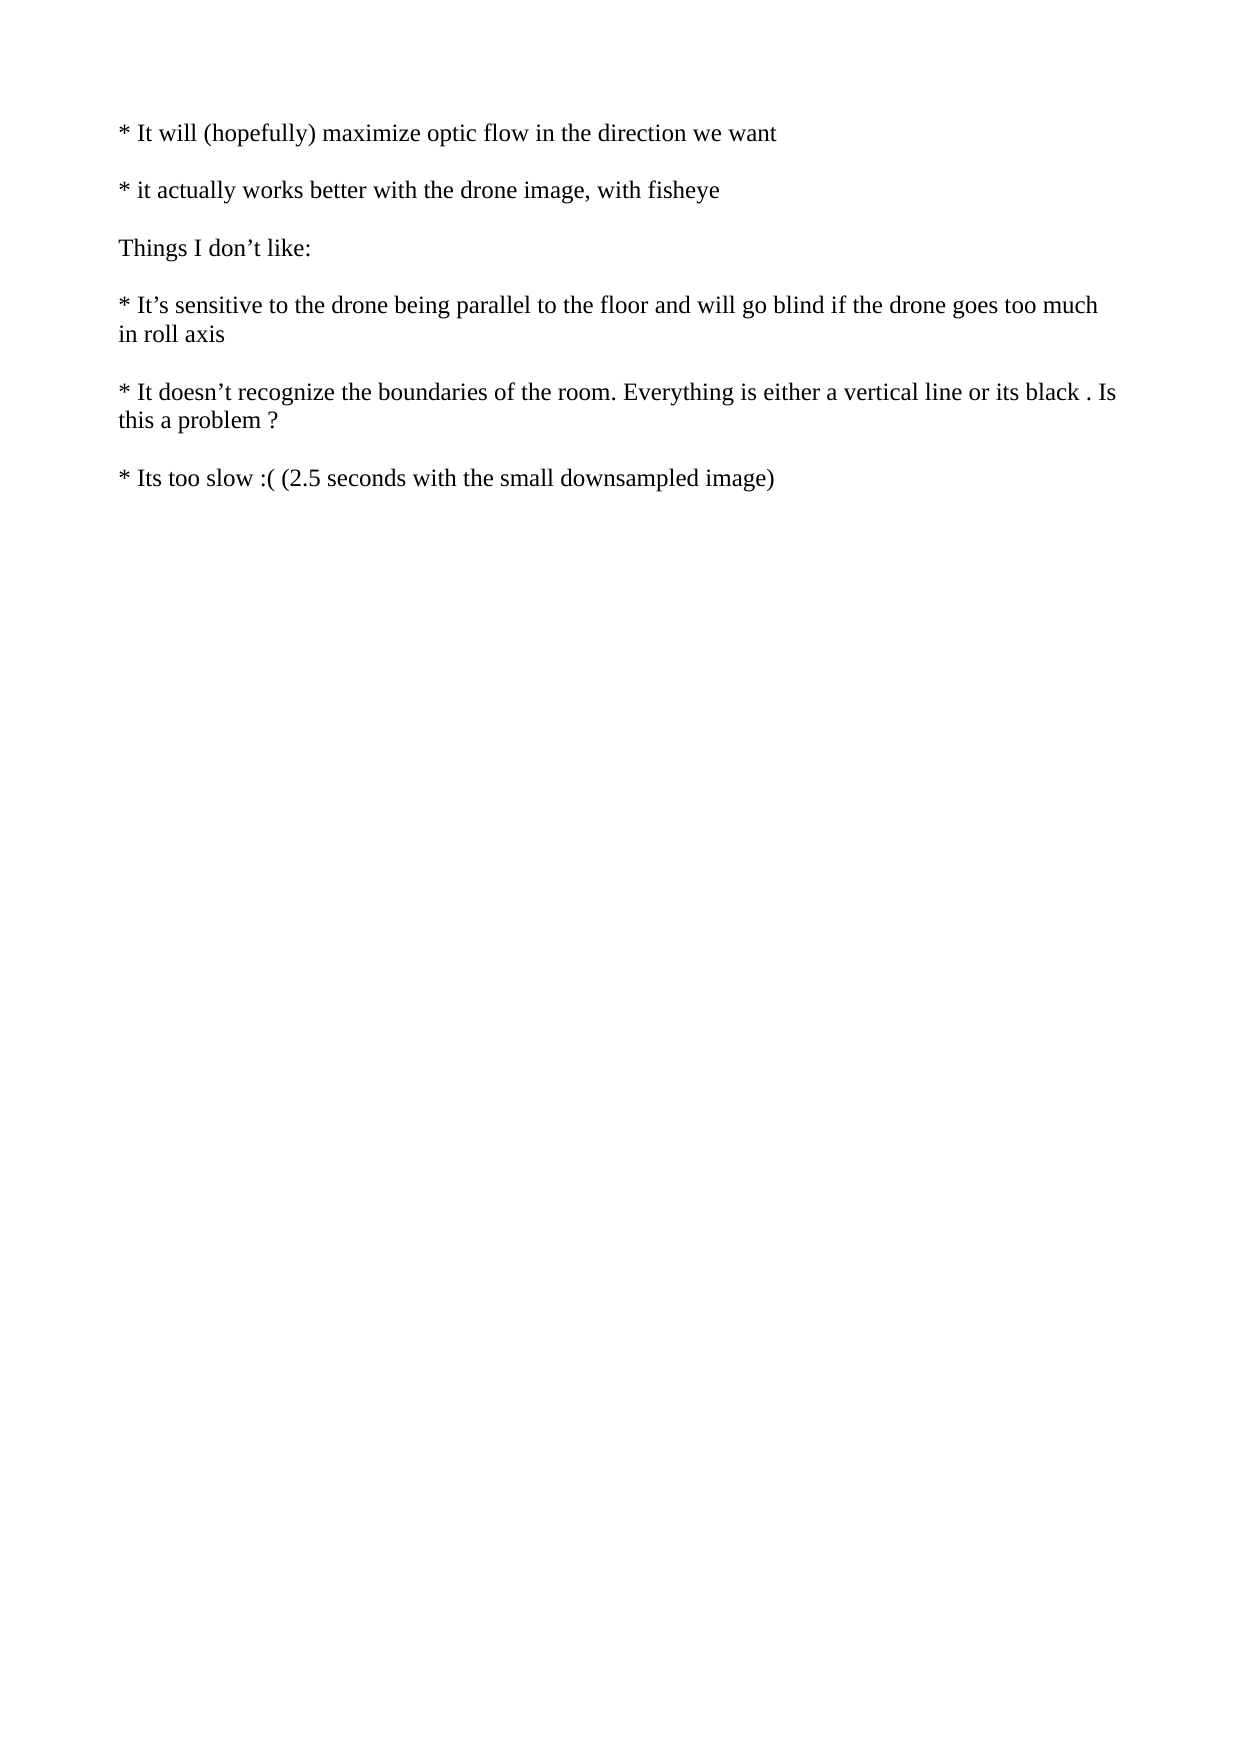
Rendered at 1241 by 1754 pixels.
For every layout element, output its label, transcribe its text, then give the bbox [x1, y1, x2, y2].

text Things I don’t like: [118, 233, 1122, 262]
text * Its too slow :( (2.5 seconds with the small downsampled image) [118, 463, 1122, 492]
text * It doesn’t recognize the boundaries of the room. Everything is either a vertical line or its black . Is this a problem ? [118, 377, 1122, 434]
text * it actually works better with the drone image, with fisheye [118, 176, 1122, 204]
text * It’s sensitive to the drone being parallel to the floor and will go blind if the drone goes too much in roll axis [118, 291, 1122, 348]
text * It will (hopefully) maximize optic flow in the direction we want [118, 118, 1122, 147]
